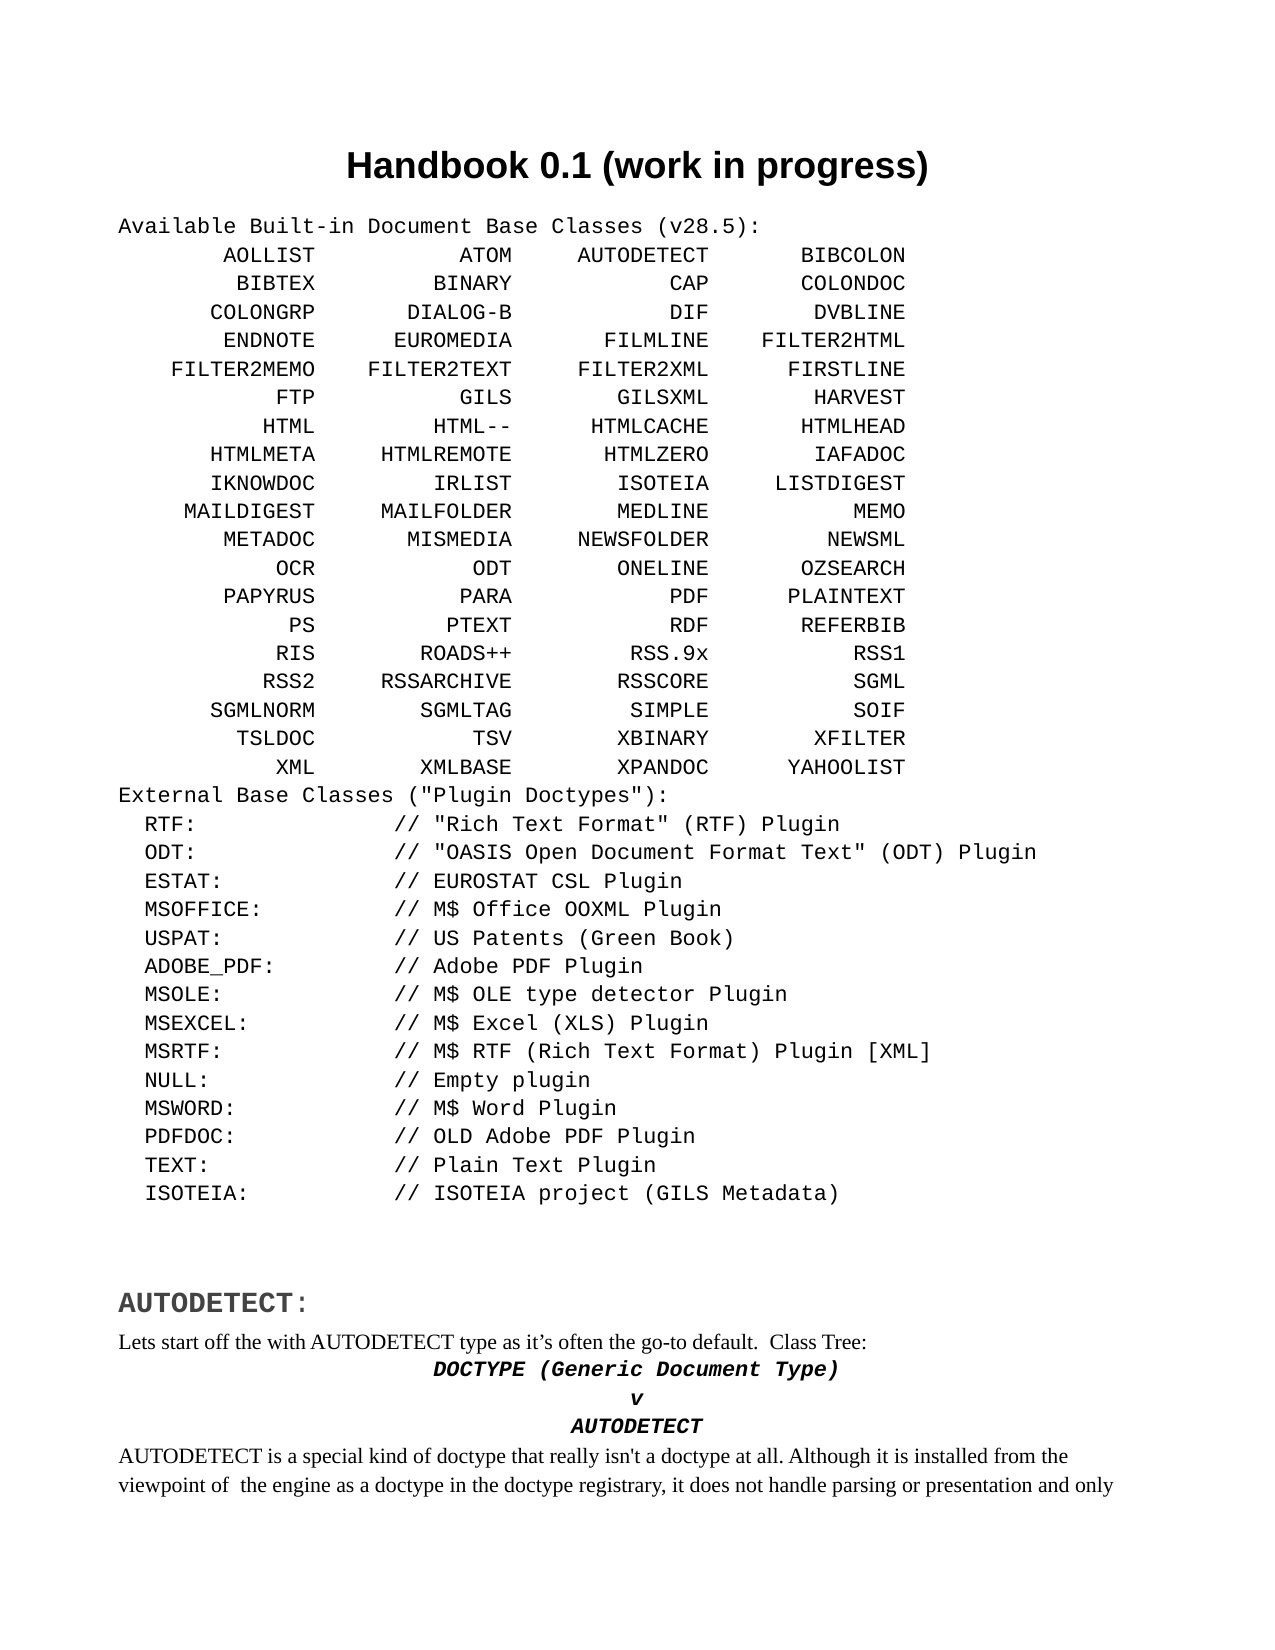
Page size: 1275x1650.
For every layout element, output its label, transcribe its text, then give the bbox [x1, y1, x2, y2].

text COLONGRP DIALOG-B DIF DVBLINE [118, 301, 1157, 326]
text FILTER2MEMO FILTER2TEXT FILTER2XML FIRSTLINE [118, 358, 1157, 383]
text RIS ROADS++ RSS.9x RSS1 [118, 642, 1157, 667]
text FTP GILS GILSXML HARVEST [118, 386, 1157, 411]
text ESTAT: // EUROSTAT CSL Plugin [118, 870, 1157, 894]
text MSWORD: // M$ Word Plugin [118, 1097, 1157, 1122]
text SGMLNORM SGMLTAG SIMPLE SOIF [118, 699, 1157, 724]
text MAILDIGEST MAILFOLDER MEDLINE MEMO [118, 500, 1157, 525]
text External Base Classes ("Plugin Doctypes"): [118, 784, 1157, 809]
text ENDNOTE EUROMEDIA FILMLINE FILTER2HTML [118, 329, 1157, 354]
text ODT: // "OASIS Open Document Format Text" (ODT) Plugin [118, 841, 1157, 866]
text MSRTF: // M$ RTF (Rich Text Format) Plugin [XML] [118, 1040, 1157, 1065]
text MSOFFICE: // M$ Office OOXML Plugin [118, 898, 1157, 923]
text ISOTEIA: // ISOTEIA project (GILS Metadata) [118, 1183, 1157, 1207]
text METADOC MISMEDIA NEWSFOLDER NEWSML [118, 528, 1157, 553]
text HTML HTML-- HTMLCACHE HTMLHEAD [118, 415, 1157, 439]
text PS PTEXT RDF REFERBIB [118, 614, 1157, 639]
text Lets start off the with AUTODETECT type as it’s often the go-to default. Class Tree: [118, 1329, 1157, 1354]
text ADOBE_PDF: // Adobe PDF Plugin [118, 955, 1157, 980]
text TSLDOC TSV XBINARY XFILTER [118, 728, 1157, 752]
text MSEXCEL: // M$ Excel (XLS) Plugin [118, 1012, 1157, 1037]
text AOLLIST ATOM AUTODETECT BIBCOLON [118, 244, 1157, 269]
text v [118, 1387, 1157, 1411]
text RTF: // "Rich Text Format" (RTF) Plugin [118, 813, 1157, 838]
text XML XMLBASE XPANDOC YAHOOLIST [118, 756, 1157, 781]
text BIBTEX BINARY CAP COLONDOC [118, 273, 1157, 297]
text AUTODETECT is a special kind of doctype that really isn't a doctype at all. Although it is installed from the viewpoint of the engine as a doctype in the doctype registrary, it does not handle parsing or presentation and only [118, 1443, 1157, 1498]
subtitle AUTODETECT: [118, 1288, 1157, 1321]
text HTMLMETA HTMLREMOTE HTMLZERO IAFADOC [118, 443, 1157, 468]
text TEXT: // Plain Text Plugin [118, 1154, 1157, 1179]
text USPAT: // US Patents (Green Book) [118, 927, 1157, 951]
text NULL: // Empty plugin [118, 1069, 1157, 1094]
text MSOLE: // M$ OLE type detector Plugin [118, 983, 1157, 1008]
text DOCTYPE (Generic Document Type) [118, 1358, 1157, 1383]
text PAPYRUS PARA PDF PLAINTEXT [118, 585, 1157, 610]
text AUTODETECT [118, 1415, 1157, 1440]
text Available Built-in Document Base Classes (v28.5): [118, 216, 1157, 241]
text OCR ODT ONELINE OZSEARCH [118, 557, 1157, 582]
text RSS2 RSSARCHIVE RSSCORE SGML [118, 671, 1157, 696]
text IKNOWDOC IRLIST ISOTEIA LISTDIGEST [118, 472, 1157, 496]
text PDFDOC: // OLD Adobe PDF Plugin [118, 1126, 1157, 1151]
